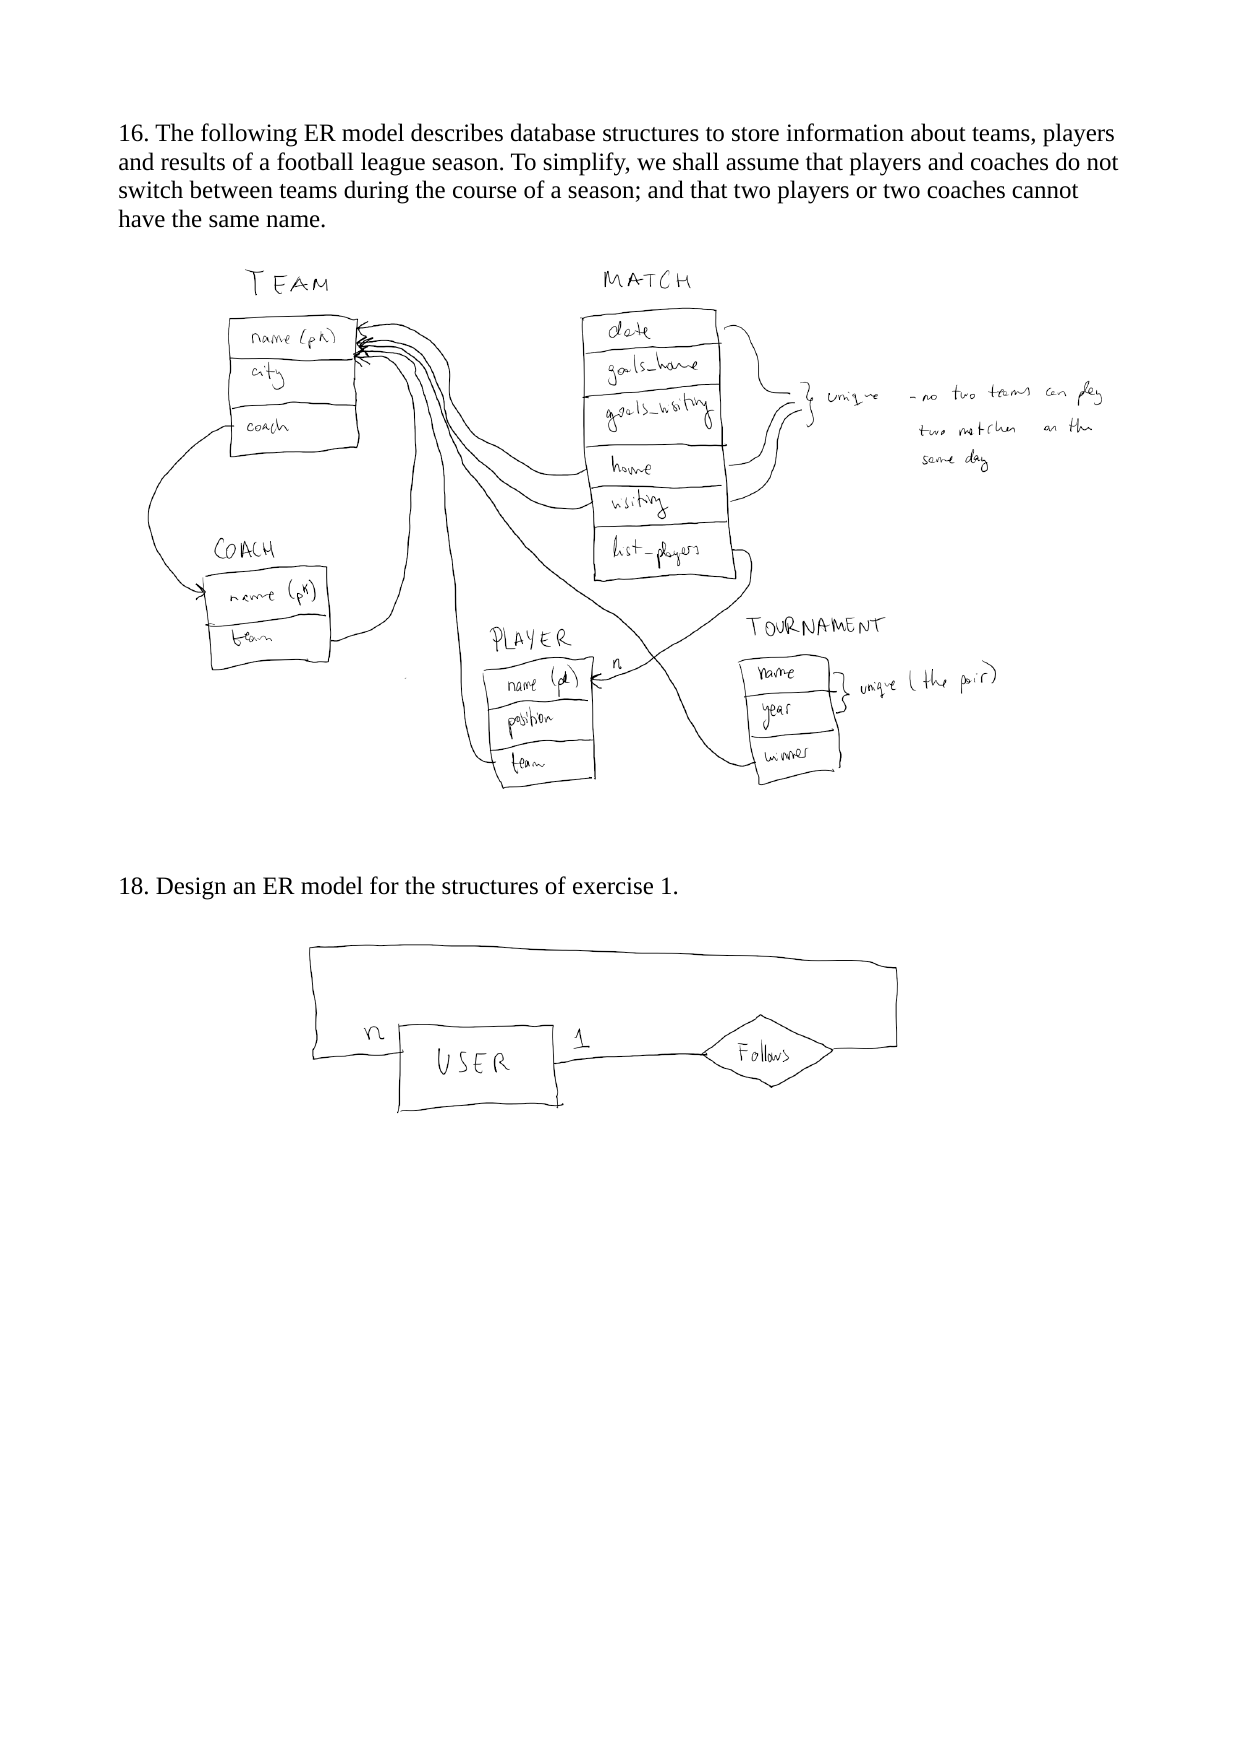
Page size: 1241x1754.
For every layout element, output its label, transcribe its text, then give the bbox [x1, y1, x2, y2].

text 18. Design an ER model for the structures of exercise 1. [118, 871, 1122, 899]
picture [255, 936, 928, 1131]
text 16. The following ER model describes database structures to store information about teams, players and results of a football league season. To simplify, we shall assume that players and coaches do not switch between teams during the course of a season; and that two players or two coaches cannot have the same name. [118, 118, 1122, 233]
picture [118, 261, 1123, 814]
